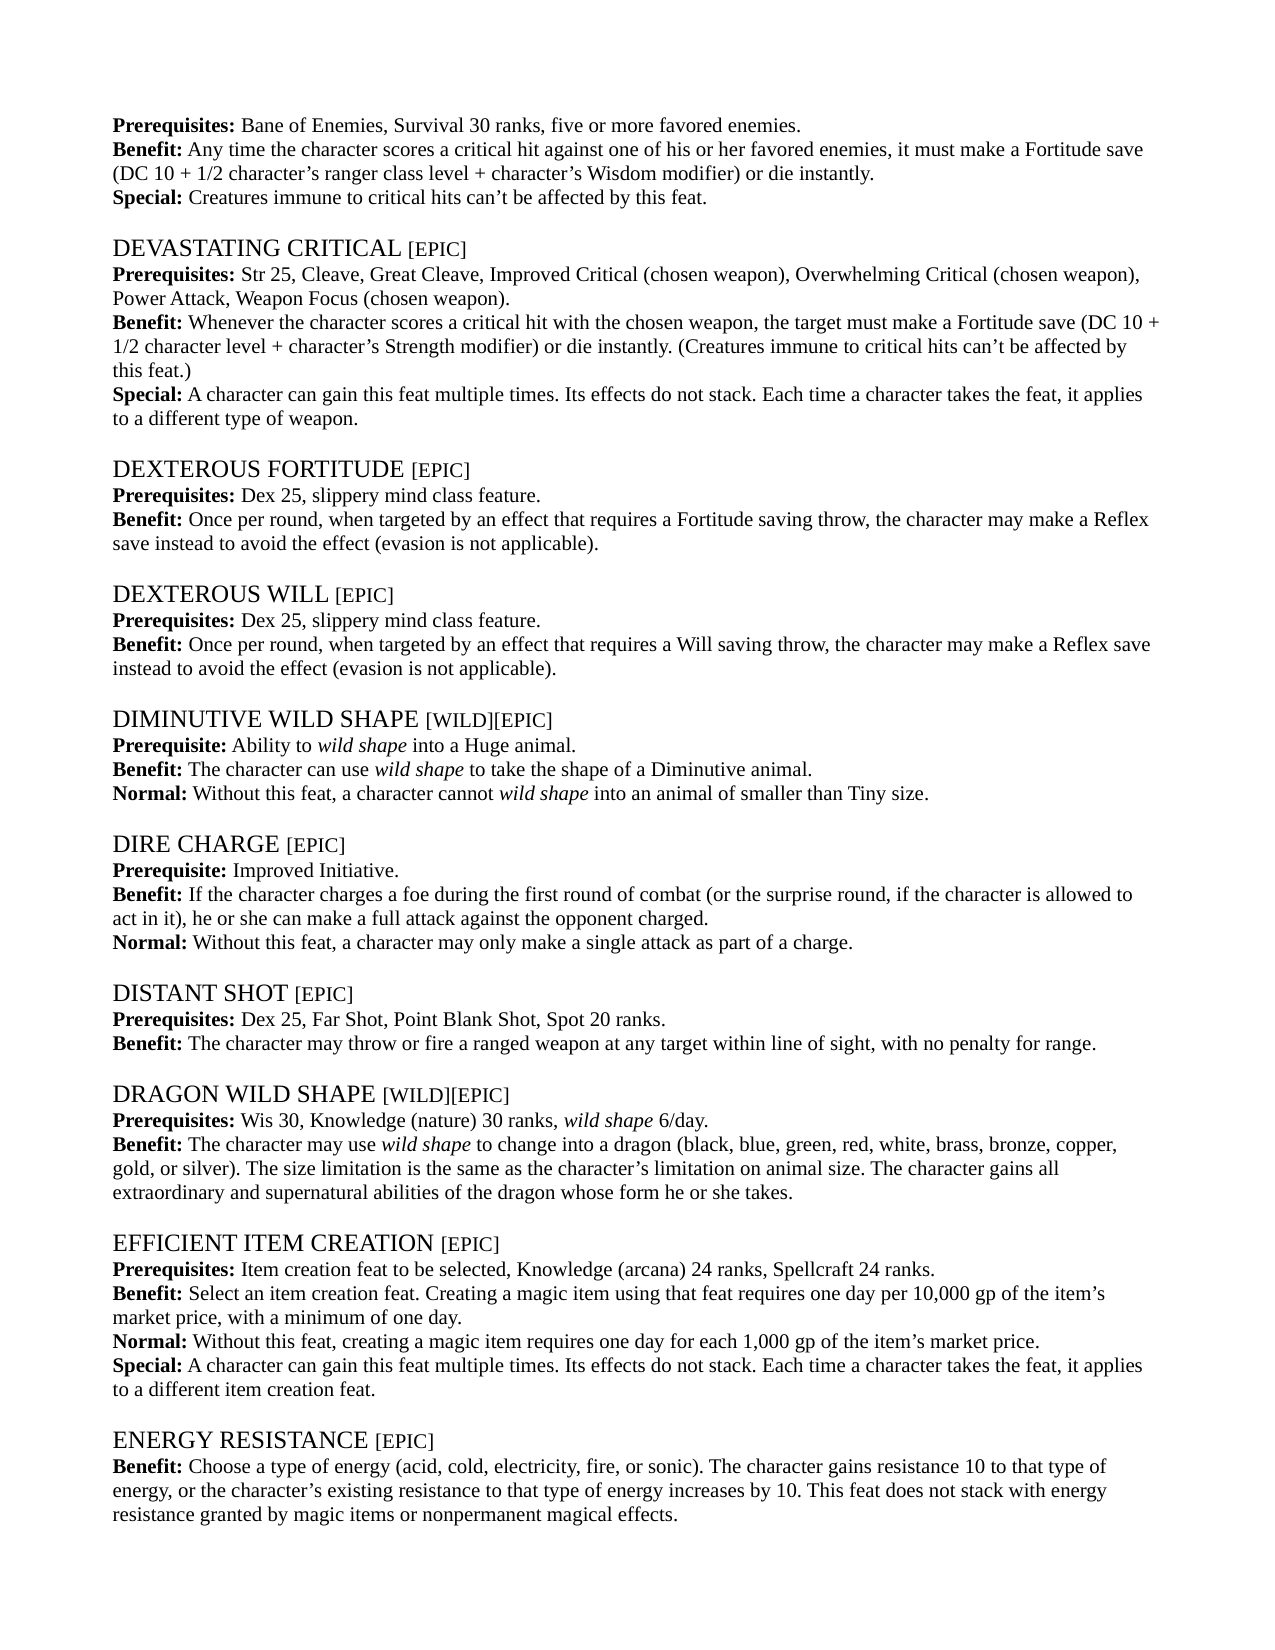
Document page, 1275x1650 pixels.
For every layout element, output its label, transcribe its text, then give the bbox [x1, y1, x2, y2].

text Prerequisites: Dex 25, slippery mind class feature. [112, 608, 1162, 632]
text Prerequisites: Item creation feat to be selected, Knowledge (arcana) 24 ranks, Spellcraft 24 ranks. [112, 1257, 1162, 1281]
text Benefit: Whenever the character scores a critical hit with the chosen weapon, the target must make a Fortitude save (DC 10 + 1/2 character level + character’s Strength modifier) or die instantly. (Creatures immune to critical hits can’t be affected by this feat.) [112, 310, 1162, 382]
text EFFICIENT ITEM CREATION [EPIC] [112, 1228, 1162, 1257]
text Special: A character can gain this feat multiple times. Its effects do not stack. Each time a character takes the feat, it applies to a different type of weapon. [112, 382, 1162, 430]
text Prerequisite: Improved Initiative. [112, 858, 1162, 882]
text DRAGON WILD SHAPE [WILD][EPIC] [112, 1079, 1162, 1108]
text Special: Creatures immune to critical hits can’t be affected by this feat. [112, 185, 1162, 209]
text Normal: Without this feat, a character may only make a single attack as part of a charge. [112, 930, 1162, 954]
text Prerequisites: Dex 25, Far Shot, Point Blank Shot, Spot 20 ranks. [112, 1007, 1162, 1031]
text Benefit: Select an item creation feat. Creating a magic item using that feat requires one day per 10,000 gp of the item’s market price, with a minimum of one day. [112, 1281, 1162, 1329]
text DEXTEROUS FORTITUDE [EPIC] [112, 454, 1162, 483]
text Benefit: Once per round, when targeted by an effect that requires a Fortitude saving throw, the character may make a Reflex save instead to avoid the effect (evasion is not applicable). [112, 507, 1162, 555]
text Benefit: Choose a type of energy (acid, cold, electricity, fire, or sonic). The character gains resistance 10 to that type of energy, or the character’s existing resistance to that type of energy increases by 10. This feat does not stack with energy resistance granted by magic items or nonpermanent magical effects. [112, 1454, 1162, 1526]
text DIMINUTIVE WILD SHAPE [WILD][EPIC] [112, 704, 1162, 733]
text Prerequisites: Dex 25, slippery mind class feature. [112, 483, 1162, 507]
text DEXTEROUS WILL [EPIC] [112, 579, 1162, 608]
text Benefit: The character may throw or fire a ranged weapon at any target within line of sight, with no penalty for range. [112, 1031, 1162, 1055]
text Prerequisites: Str 25, Cleave, Great Cleave, Improved Critical (chosen weapon), Overwhelming Critical (chosen weapon), Power Attack, Weapon Focus (chosen weapon). [112, 262, 1162, 310]
text Normal: Without this feat, a character cannot wild shape into an animal of smaller than Tiny size. [112, 781, 1162, 805]
text Benefit: The character may use wild shape to change into a dragon (black, blue, green, red, white, brass, bronze, copper, gold, or silver). The size limitation is the same as the character’s limitation on animal size. The character gains all extraordinary and supernatural abilities of the dragon whose form he or she takes. [112, 1132, 1162, 1204]
text Benefit: If the character charges a foe during the first round of combat (or the surprise round, if the character is allowed to act in it), he or she can make a full attack against the opponent charged. [112, 882, 1162, 930]
text Prerequisites: Bane of Enemies, Survival 30 ranks, five or more favored enemies. [112, 112, 1162, 137]
text Normal: Without this feat, creating a magic item requires one day for each 1,000 gp of the item’s market price. [112, 1329, 1162, 1353]
text DEVASTATING CRITICAL [EPIC] [112, 233, 1162, 262]
text Benefit: The character can use wild shape to take the shape of a Diminutive animal. [112, 757, 1162, 781]
text DIRE CHARGE [EPIC] [112, 829, 1162, 858]
text Benefit: Once per round, when targeted by an effect that requires a Will saving throw, the character may make a Reflex save instead to avoid the effect (evasion is not applicable). [112, 632, 1162, 680]
text Prerequisites: Wis 30, Knowledge (nature) 30 ranks, wild shape 6/day. [112, 1108, 1162, 1132]
text Prerequisite: Ability to wild shape into a Huge animal. [112, 733, 1162, 757]
text Special: A character can gain this feat multiple times. Its effects do not stack. Each time a character takes the feat, it applies to a different item creation feat. [112, 1353, 1162, 1401]
text ENERGY RESISTANCE [EPIC] [112, 1425, 1162, 1454]
text Benefit: Any time the character scores a critical hit against one of his or her favored enemies, it must make a Fortitude save (DC 10 + 1/2 character’s ranger class level + character’s Wisdom modifier) or die instantly. [112, 137, 1162, 185]
text DISTANT SHOT [EPIC] [112, 978, 1162, 1007]
